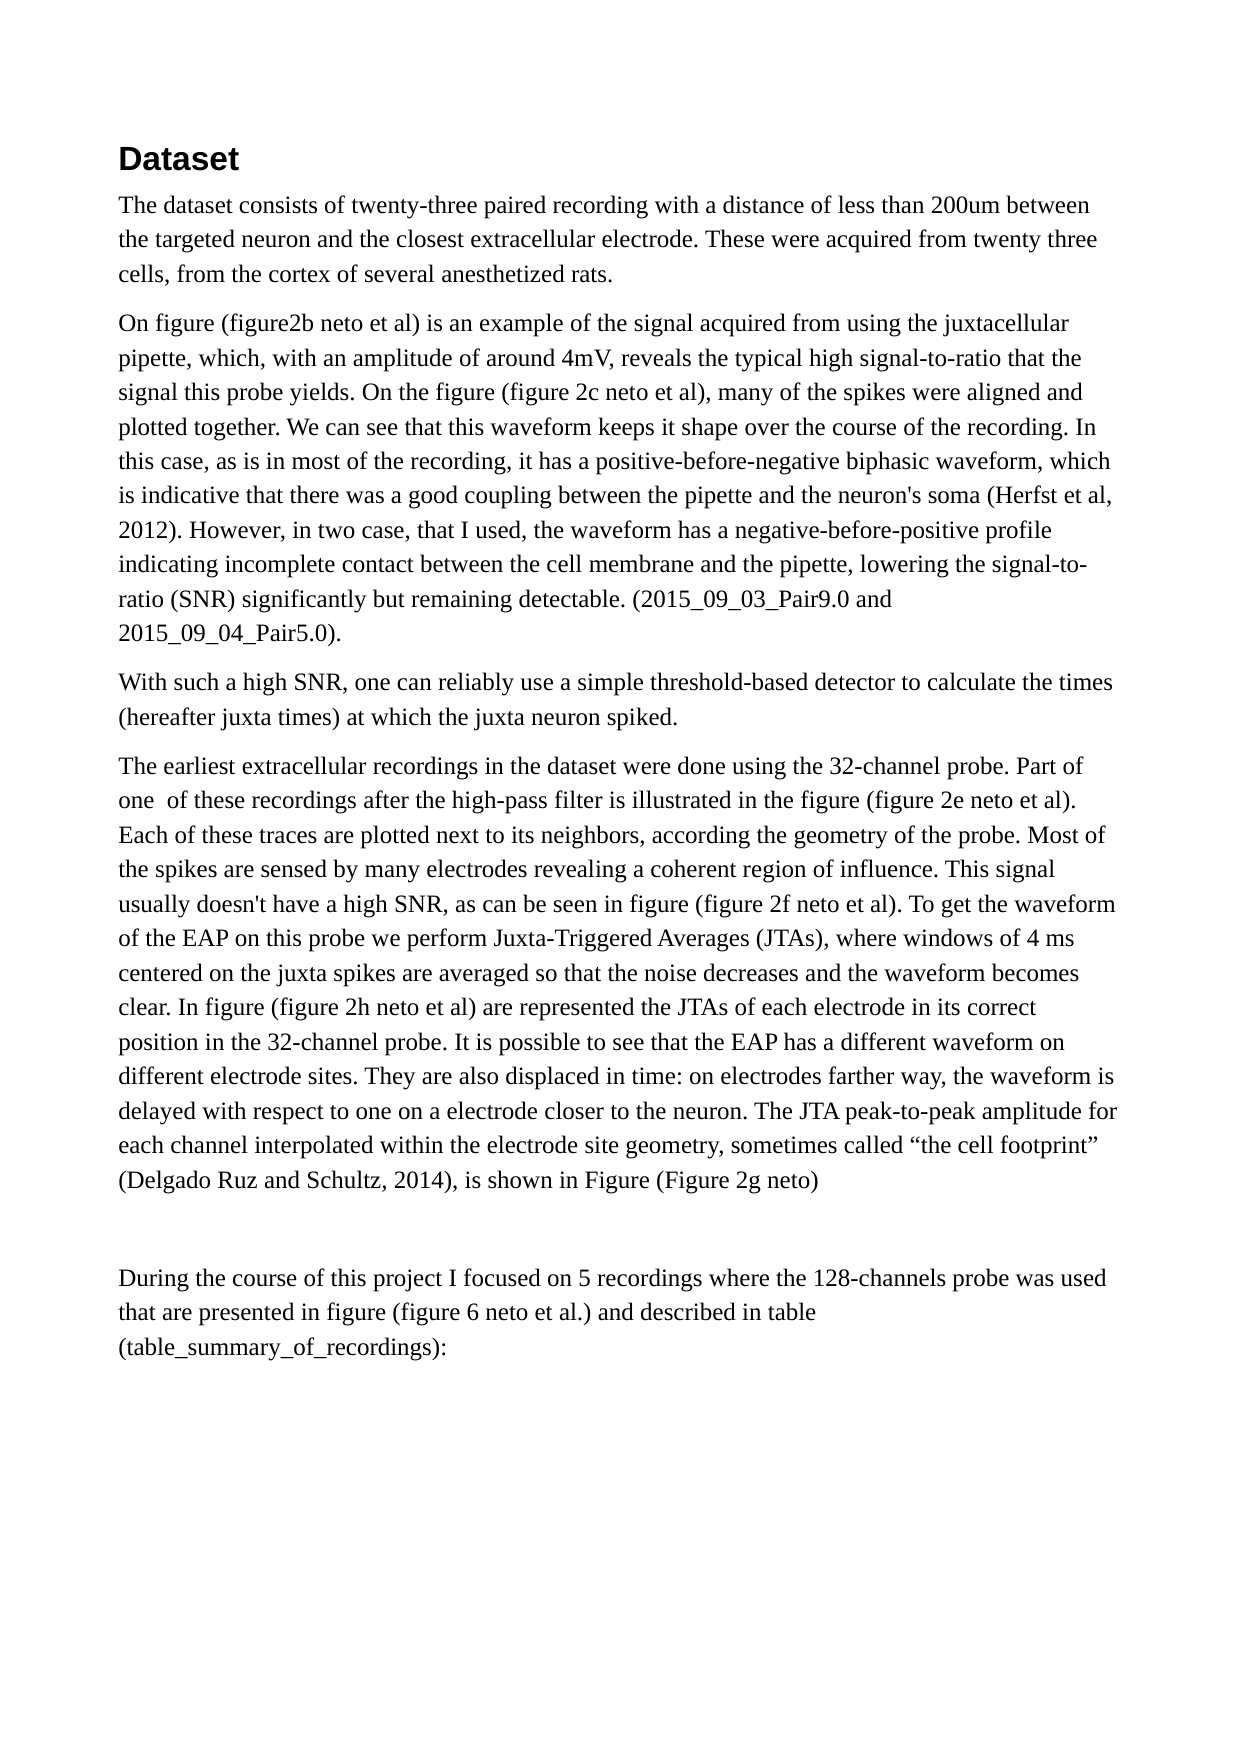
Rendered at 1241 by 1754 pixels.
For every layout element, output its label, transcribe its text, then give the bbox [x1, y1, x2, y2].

text The earliest extracellular recordings in the dataset were done using the 32-channel probe. Part of one of these recordings after the high-pass filter is illustrated in the figure (figure 2e neto et al). Each of these traces are plotted next to its neighbors, according the geometry of the probe. Most of the spikes are sensed by many electrodes revealing a coherent region of influence. This signal usually doesn't have a high SNR, as can be seen in figure (figure 2f neto et al). To get the waveform of the EAP on this probe we perform Juxta-Triggered Averages (JTAs), where windows of 4 ms centered on the juxta spikes are averaged so that the noise decreases and the waveform becomes clear. In figure (figure 2h neto et al) are represented the JTAs of each electrode in its correct position in the 32-channel probe. It is possible to see that the EAP has a different waveform on different electrode sites. They are also displaced in time: on electrodes farther way, the waveform is delayed with respect to one on a electrode closer to the neuron. The JTA peak-to-peak amplitude for each channel interpolated within the electrode site geometry, sometimes called “the cell footprint” (Delgado Ruz and Schultz, 2014), is shown in Figure (Figure 2g neto) [118, 751, 1122, 1193]
text The dataset consists of twenty-three paired recording with a distance of less than 200um between the targeted neuron and the closest extracellular electrode. These were acquired from twenty three cells, from the cortex of several anesthetized rats. [118, 190, 1122, 288]
text On figure (figure2b neto et al) is an example of the signal acquired from using the juxtacellular pipette, which, with an amplitude of around 4mV, reveals the typical high signal-to-ratio that the signal this probe yields. On the figure (figure 2c neto et al), many of the spikes were aligned and plotted together. We can see that this waveform keeps it shape over the course of the recording. In this case, as is in most of the recording, it has a positive-before-negative biphasic waveform, which is indicative that there was a good coupling between the pipette and the neuron's soma (Herfst et al, 2012). However, in two case, that I used, the waveform has a negative-before-positive profile indicating incomplete contact between the cell membrane and the pipette, lowering the signal-to-ratio (SNR) significantly but remaining detectable. (2015_09_03_Pair9.0 and 2015_09_04_Pair5.0). [118, 308, 1122, 647]
text During the course of this project I focused on 5 recordings where the 128-channels probe was used that are presented in figure (figure 6 neto et al.) and described in table (table_summary_of_recordings): [118, 1263, 1122, 1361]
text With such a high SNR, one can reliably use a simple threshold-based detector to calculate the times (hereafter juxta times) at which the juxta neuron spiked. [118, 667, 1122, 731]
subtitle Dataset [118, 139, 1122, 178]
